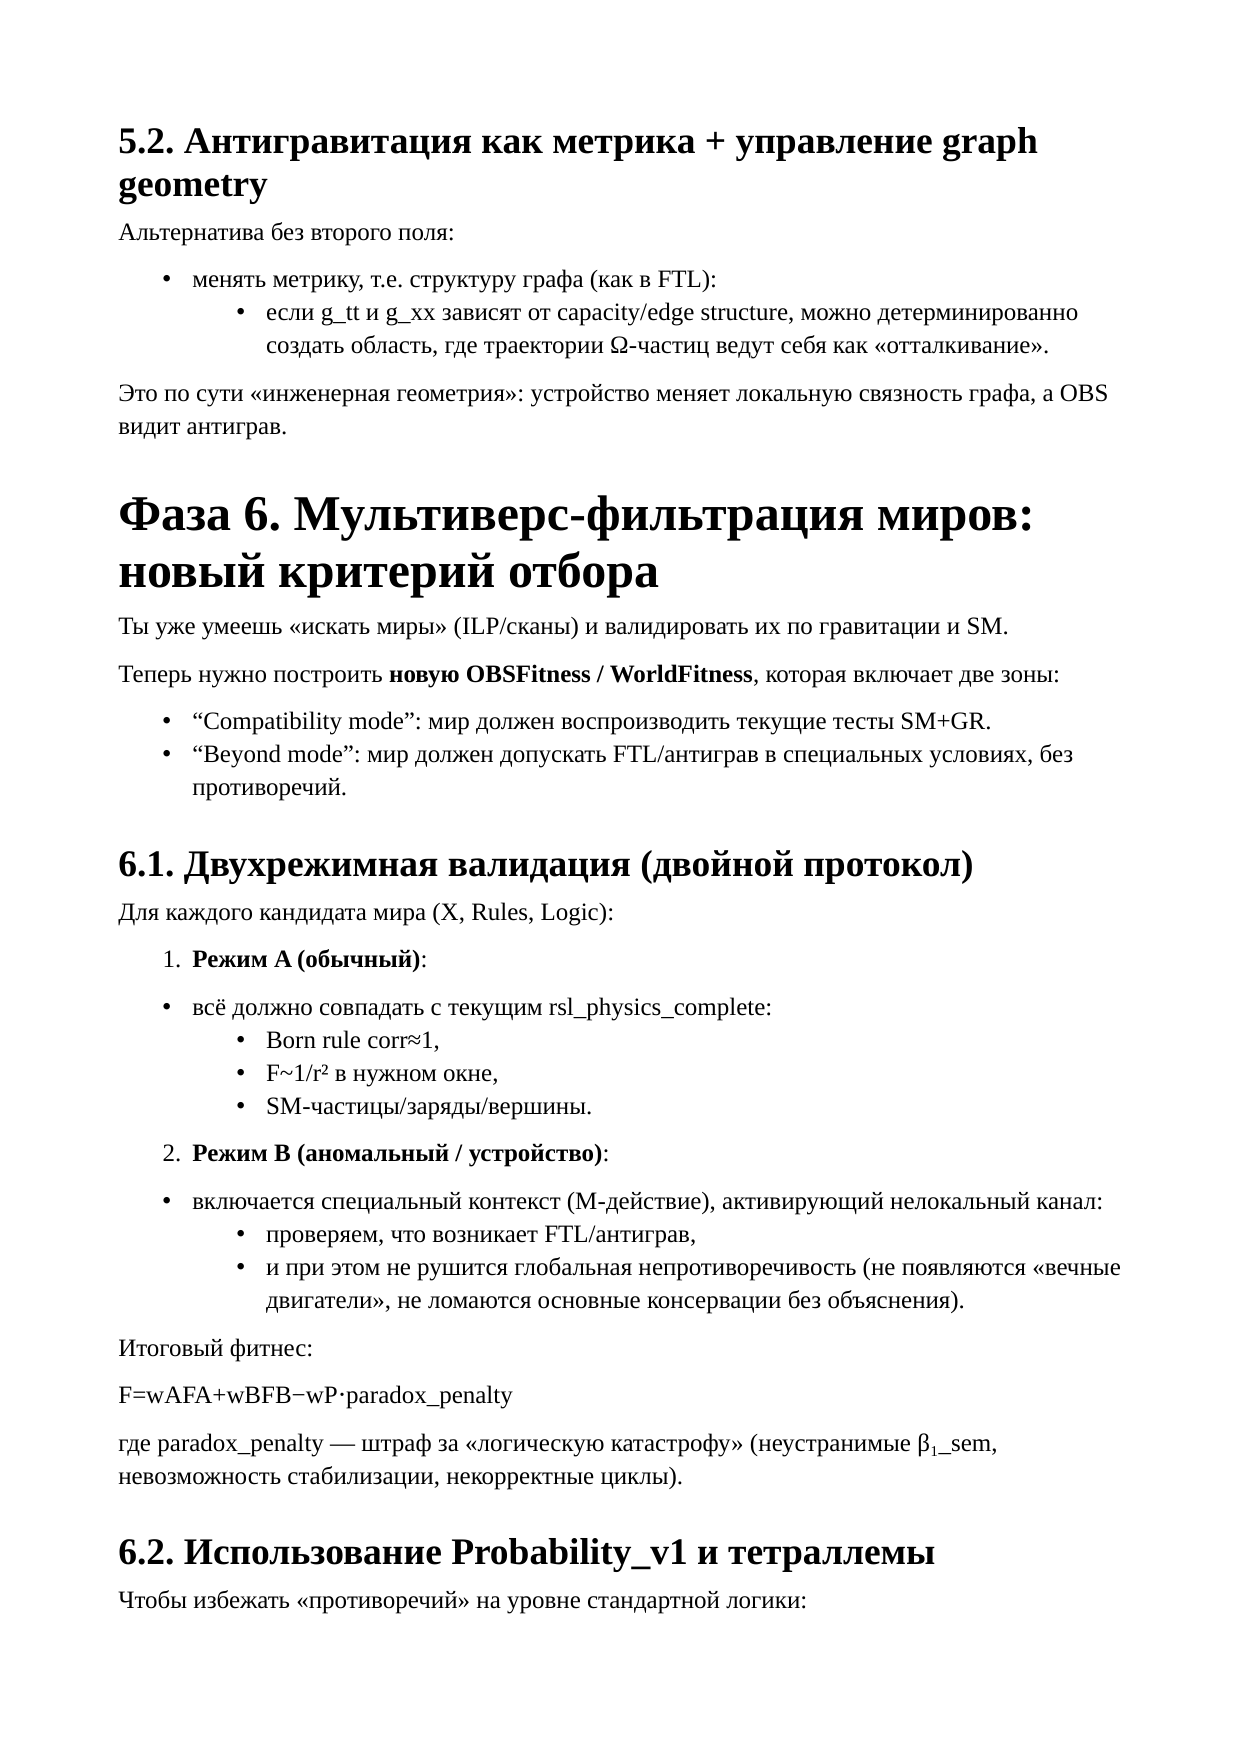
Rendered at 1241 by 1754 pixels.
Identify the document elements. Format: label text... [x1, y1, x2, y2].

subtitle 5.2. Антигравитация как метрика + управление graph geometry [118, 118, 1122, 204]
list включается специальный контекст (M‑действие), активирующий нелокальный канал: [162, 1186, 1122, 1215]
list F~1/r² в нужном окне, [236, 1058, 1122, 1087]
list “Beyond mode”: мир должен допускать FTL/антиграв в специальных условиях, без противоречий. [162, 739, 1122, 801]
list менять метрику, т.е. структуру графа (как в FTL): [162, 264, 1122, 293]
list Режим B (аномальный / устройство): [162, 1138, 1122, 1167]
list и при этом не рушится глобальная непротиворечивость (не появляются «вечные двигатели», не ломаются основные консервации без объяснения). [236, 1252, 1122, 1314]
list Режим A (обычный): [162, 944, 1122, 973]
subtitle 6.1. Двухрежимная валидация (двойной протокол) [118, 841, 1122, 884]
text Для каждого кандидата мира (X, Rules, Logic): [118, 897, 1122, 925]
list SM‑частицы/заряды/вершины. [236, 1091, 1122, 1119]
text Чтобы избежать «противоречий» на уровне стандартной логики: [118, 1585, 1122, 1614]
text где paradox_penalty — штраф за «логическую катастрофу» (неустранимые β₁_sem, невозможность стабилизации, некорректные циклы). [118, 1428, 1122, 1490]
text Ты уже умеешь «искать миры» (ILP/сканы) и валидировать их по гравитации и SM. [118, 611, 1122, 640]
list всё должно совпадать с текущим rsl_physics_complete: [162, 992, 1122, 1021]
text F=wAFA+wBFB−wP⋅paradox_penalty [118, 1380, 1122, 1409]
text Итоговый фитнес: [118, 1333, 1122, 1361]
list Born rule corr≈1, [236, 1025, 1122, 1053]
text Альтернатива без второго поля: [118, 217, 1122, 246]
text Теперь нужно построить новую OBSFitness / WorldFitness, которая включает две зоны: [118, 659, 1122, 688]
subtitle 6.2. Использование Probability_v1 и тетраллемы [118, 1529, 1122, 1572]
list проверяем, что возникает FTL/антиграв, [236, 1219, 1122, 1248]
subtitle Фаза 6. Мультиверс‑фильтрация миров: новый критерий отбора [118, 484, 1122, 599]
text Это по сути «инженерная геометрия»: устройство меняет локальную связность графа, а OBS видит антиграв. [118, 378, 1122, 440]
list если g_tt и g_xx зависят от capacity/edge structure, можно детерминированно создать область, где траектории Ω‑частиц ведут себя как «отталкивание». [236, 297, 1122, 359]
list “Compatibility mode”: мир должен воспроизводить текущие тесты SM+GR. [162, 706, 1122, 735]
